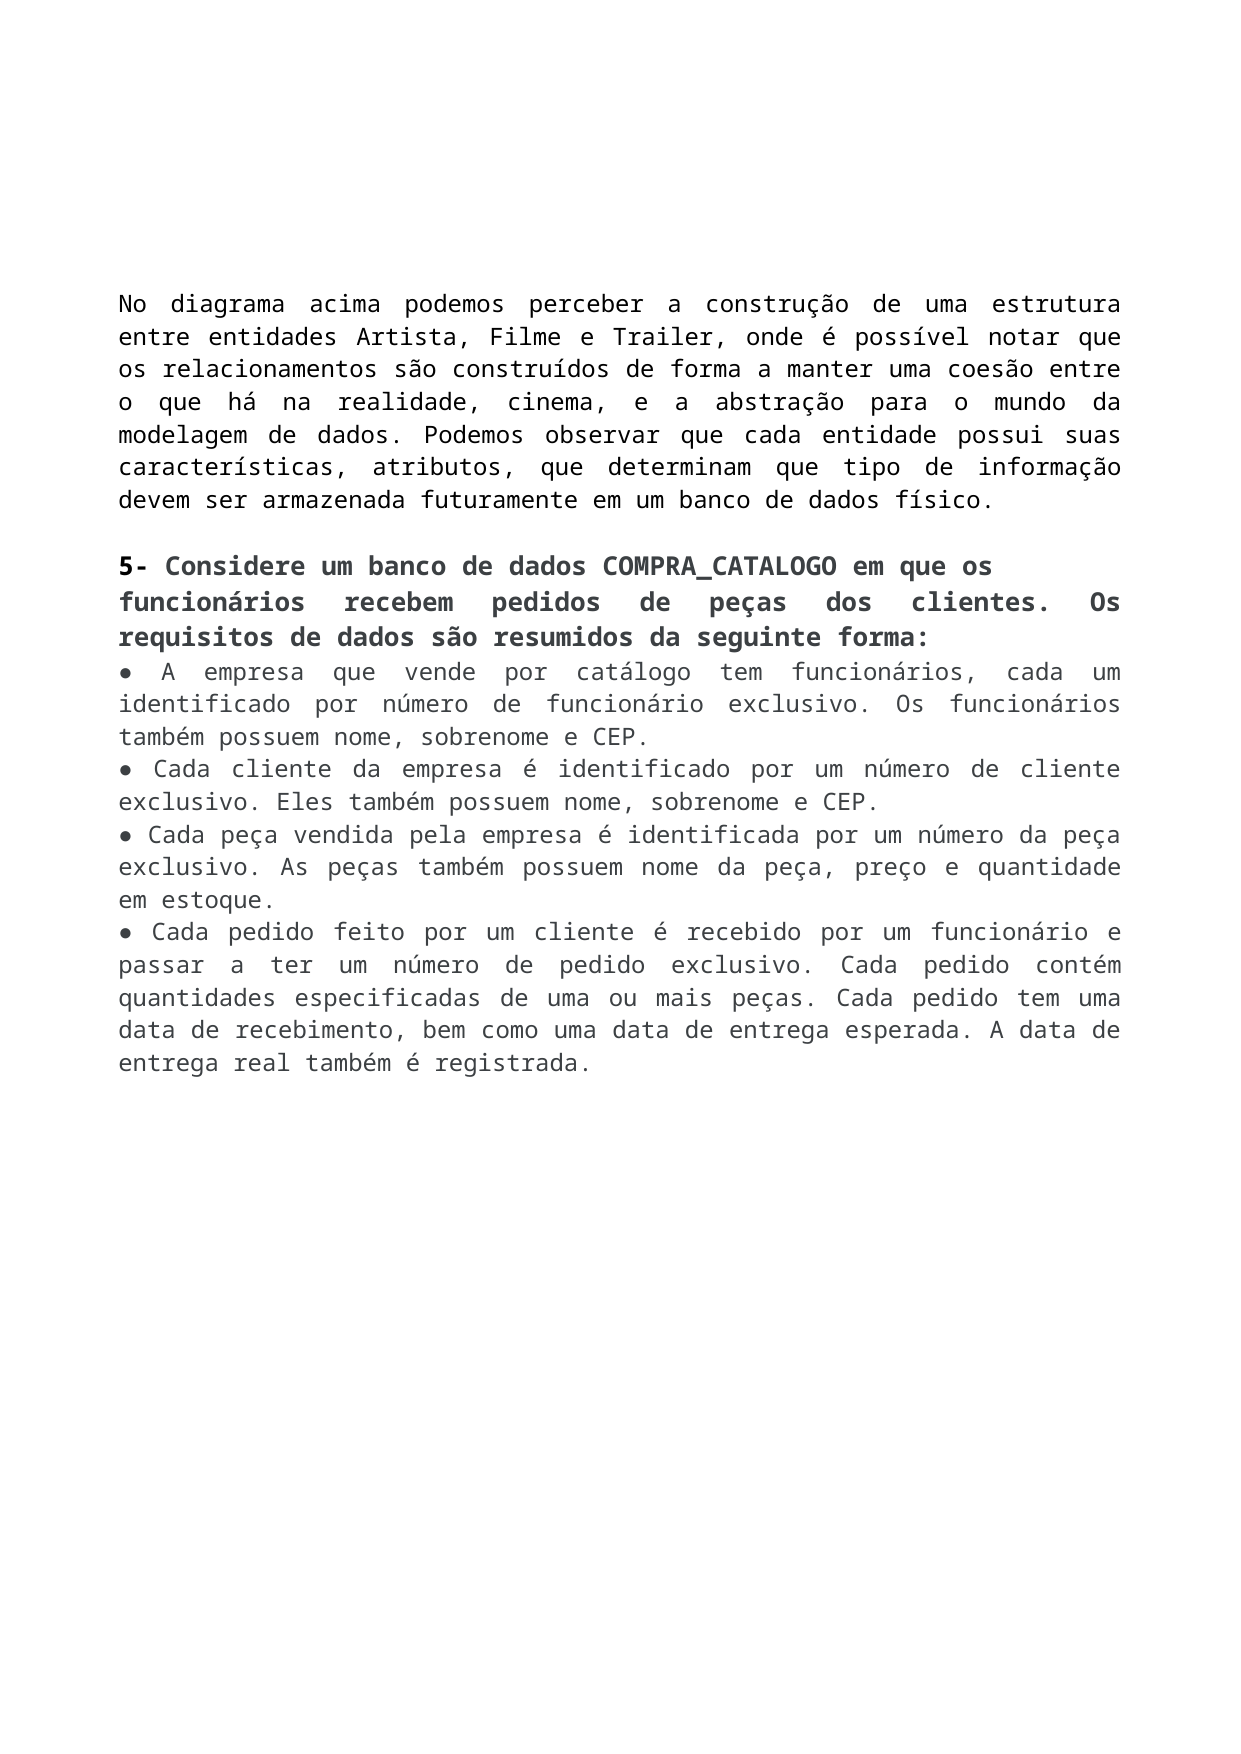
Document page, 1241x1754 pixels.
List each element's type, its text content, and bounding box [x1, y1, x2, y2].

text ● Cada cliente da empresa é identificado por um número de cliente exclusivo. Eles também possuem nome, sobrenome e CEP. [118, 752, 1122, 817]
text No diagrama acima podemos perceber a construção de uma estrutura entre entidades Artista, Filme e Trailer, onde é possível notar que os relacionamentos são construídos de forma a manter uma coesão entre o que há na realidade, cinema, e a abstração para o mundo da modelagem de dados. Podemos observar que cada entidade possui suas características, atributos, que determinam que tipo de informação devem ser armazenada futuramente em um banco de dados físico. [118, 287, 1122, 515]
text ● Cada pedido feito por um cliente é recebido por um funcionário e passar a ter um número de pedido exclusivo. Cada pedido contém quantidades especificadas de uma ou mais peças. Cada pedido tem uma data de recebimento, bem como uma data de entrega esperada. A data de entrega real também é registrada. [118, 915, 1122, 1078]
text ● A empresa que vende por catálogo tem funcionários, cada um identificado por número de funcionário exclusivo. Os funcionários também possuem nome, sobrenome e CEP. [118, 654, 1122, 752]
text 5- Considere um banco de dados COMPRA_CATALOGO em que os [118, 548, 1122, 583]
text funcionários recebem pedidos de peças dos clientes. Os requisitos de dados são resumidos da seguinte forma: [118, 583, 1122, 654]
text ● Cada peça vendida pela empresa é identificada por um número da peça exclusivo. As peças também possuem nome da peça, preço e quantidade em estoque. [118, 817, 1122, 915]
